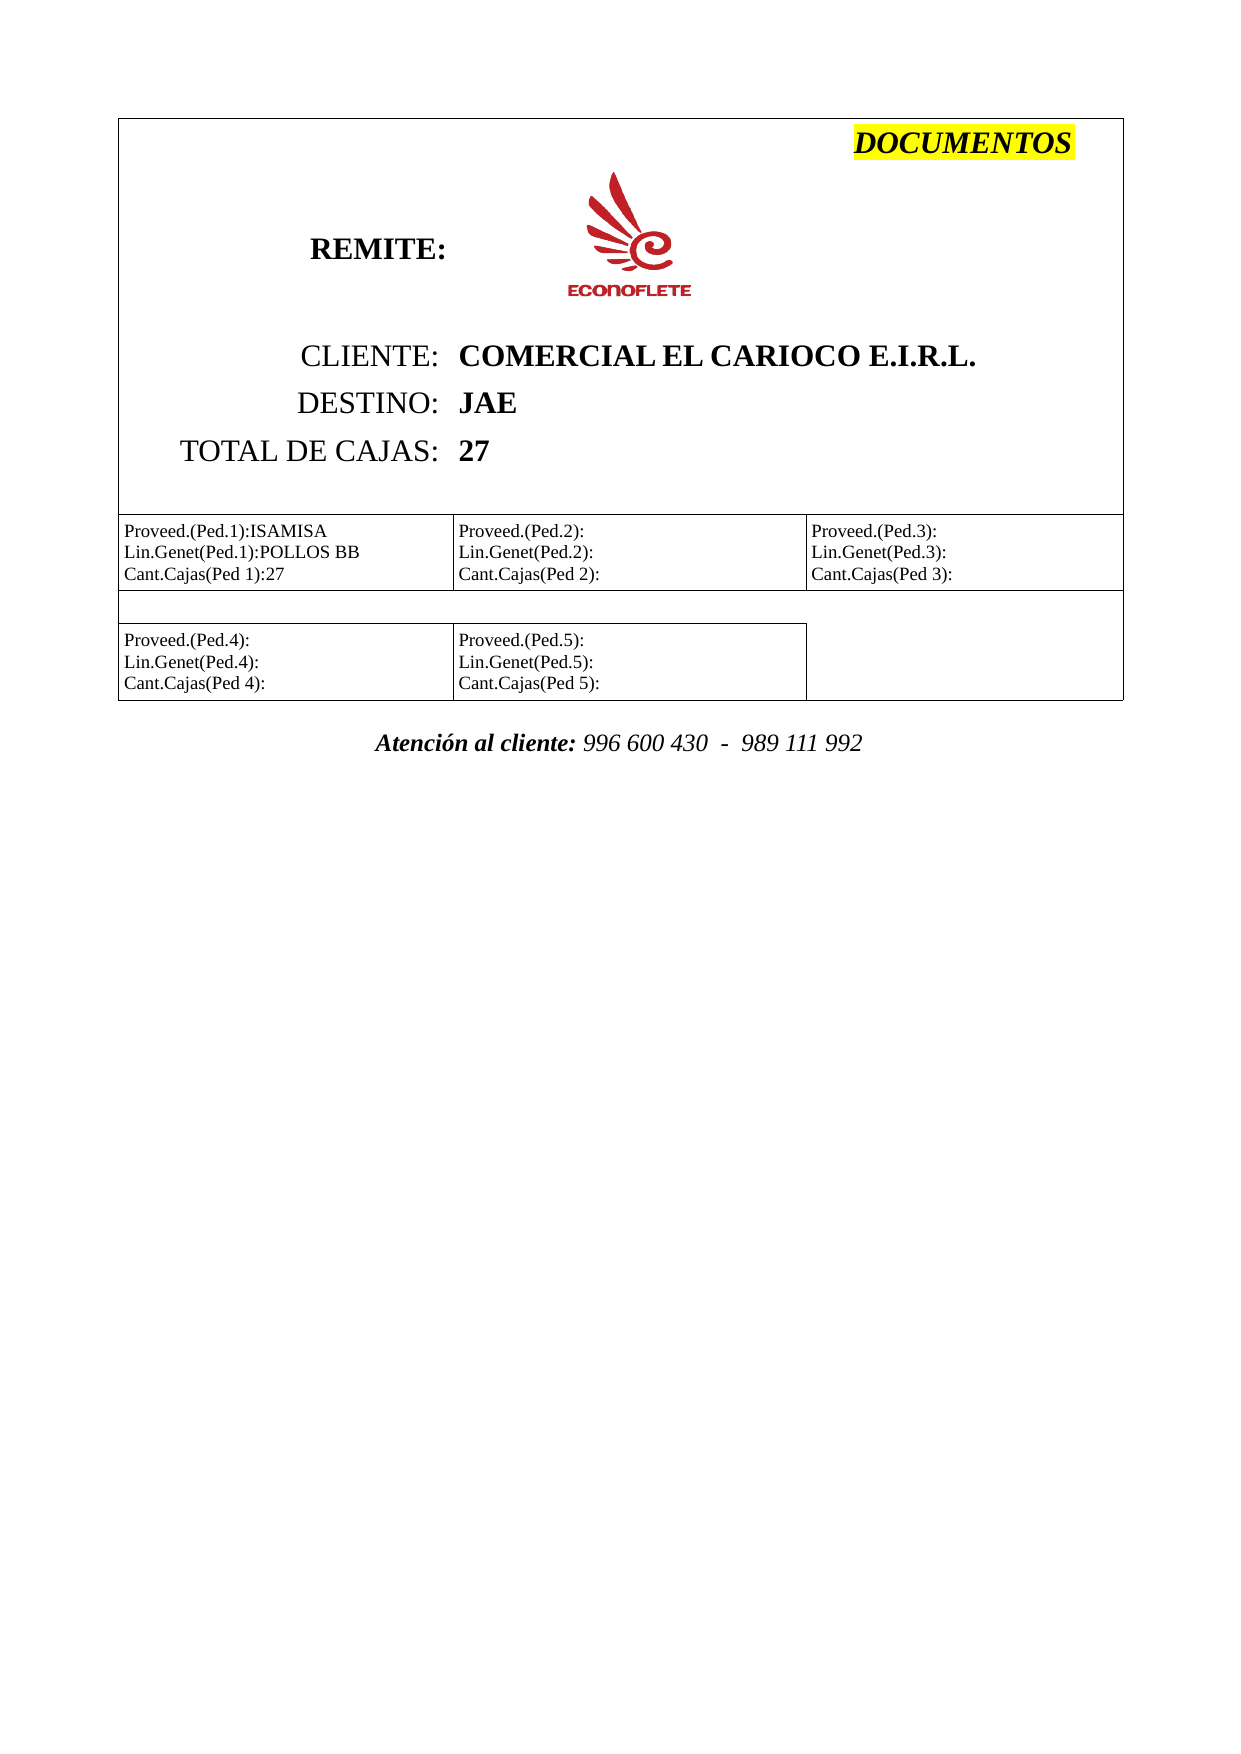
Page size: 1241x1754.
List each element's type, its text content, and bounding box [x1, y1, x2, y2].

table_cell Proveed.(Ped.1):ISAMISA Lin.Genet(Ped.1):POLLOS BB Cant.Cajas(Ped 1):27 [119, 515, 453, 590]
table_cell [806, 166, 1123, 332]
table_cell JAE [453, 379, 806, 426]
table_cell Proveed.(Ped.2): Lin.Genet(Ped.2): Cant.Cajas(Ped 2): [454, 515, 806, 590]
table_cell [453, 474, 806, 514]
table_cell [806, 474, 1123, 514]
table_cell TOTAL DE CAJAS: [119, 426, 453, 474]
picture [552, 171, 707, 297]
table_header DOCUMENTOS [806, 119, 1123, 166]
table_cell Proveed.(Ped.3): Lin.Genet(Ped.3): Cant.Cajas(Ped 3): [807, 515, 1123, 590]
table_cell [806, 591, 1123, 623]
text Atención al cliente: 996 600 430 - 989 111 992 [118, 728, 1122, 757]
table_cell Proveed.(Ped.5): Lin.Genet(Ped.5): Cant.Cajas(Ped 5): [454, 624, 806, 699]
table_cell [807, 623, 1123, 699]
table_header [453, 119, 806, 166]
table_cell [806, 379, 1123, 426]
table_cell COMERCIAL EL CARIOCO E.I.R.L. [453, 332, 1123, 379]
table_cell [453, 591, 806, 623]
table_cell Proveed.(Ped.4): Lin.Genet(Ped.4): Cant.Cajas(Ped 4): [119, 624, 453, 699]
table_cell [119, 474, 453, 514]
table_cell REMITE: [119, 166, 453, 332]
table_cell [119, 591, 453, 623]
table_cell 27 [453, 426, 1123, 474]
table_header [119, 119, 453, 166]
table_cell [453, 166, 806, 332]
table_cell DESTINO: [119, 379, 453, 426]
table_cell CLIENTE: [119, 332, 453, 379]
